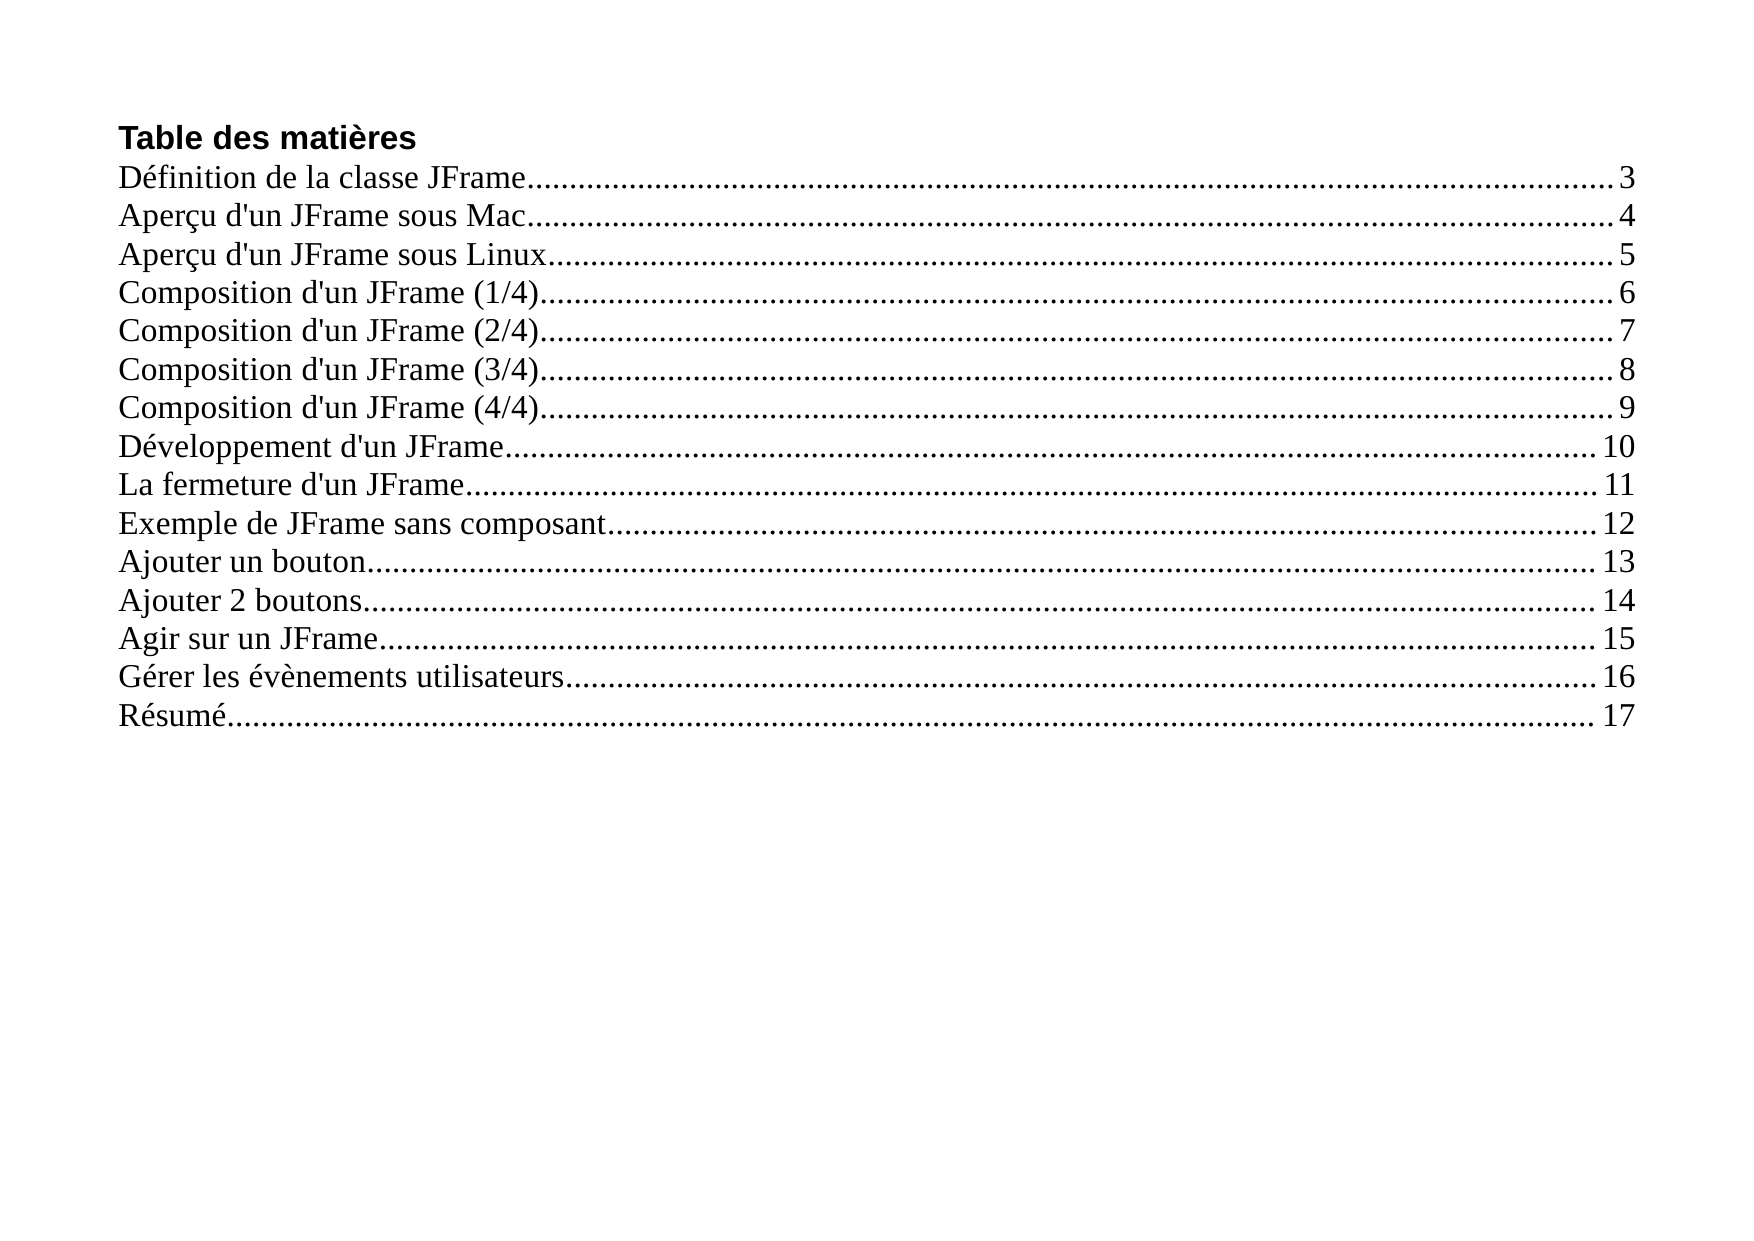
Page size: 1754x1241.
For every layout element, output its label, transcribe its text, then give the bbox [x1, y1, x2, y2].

text Développement d'un JFrame 10 [118, 426, 1636, 464]
text Composition d'un JFrame (4/4) 9 [118, 387, 1636, 426]
text Agir sur un JFrame 15 [118, 618, 1636, 656]
text La fermeture d'un JFrame 11 [118, 464, 1636, 503]
text Gérer les évènements utilisateurs 16 [118, 656, 1636, 695]
text Composition d'un JFrame (2/4) 7 [118, 310, 1636, 349]
text Aperçu d'un JFrame sous Mac 4 [118, 195, 1636, 233]
text Résumé 17 [118, 695, 1636, 733]
text Aperçu d'un JFrame sous Linux 5 [118, 233, 1636, 272]
text Composition d'un JFrame (3/4) 8 [118, 349, 1636, 387]
text Ajouter 2 boutons 14 [118, 579, 1636, 618]
text Exemple de JFrame sans composant 12 [118, 503, 1636, 541]
text Ajouter un bouton 13 [118, 541, 1636, 579]
subtitle Table des matières [118, 118, 1636, 157]
text Définition de la classe JFrame 3 [118, 157, 1636, 195]
text Composition d'un JFrame (1/4) 6 [118, 272, 1636, 310]
